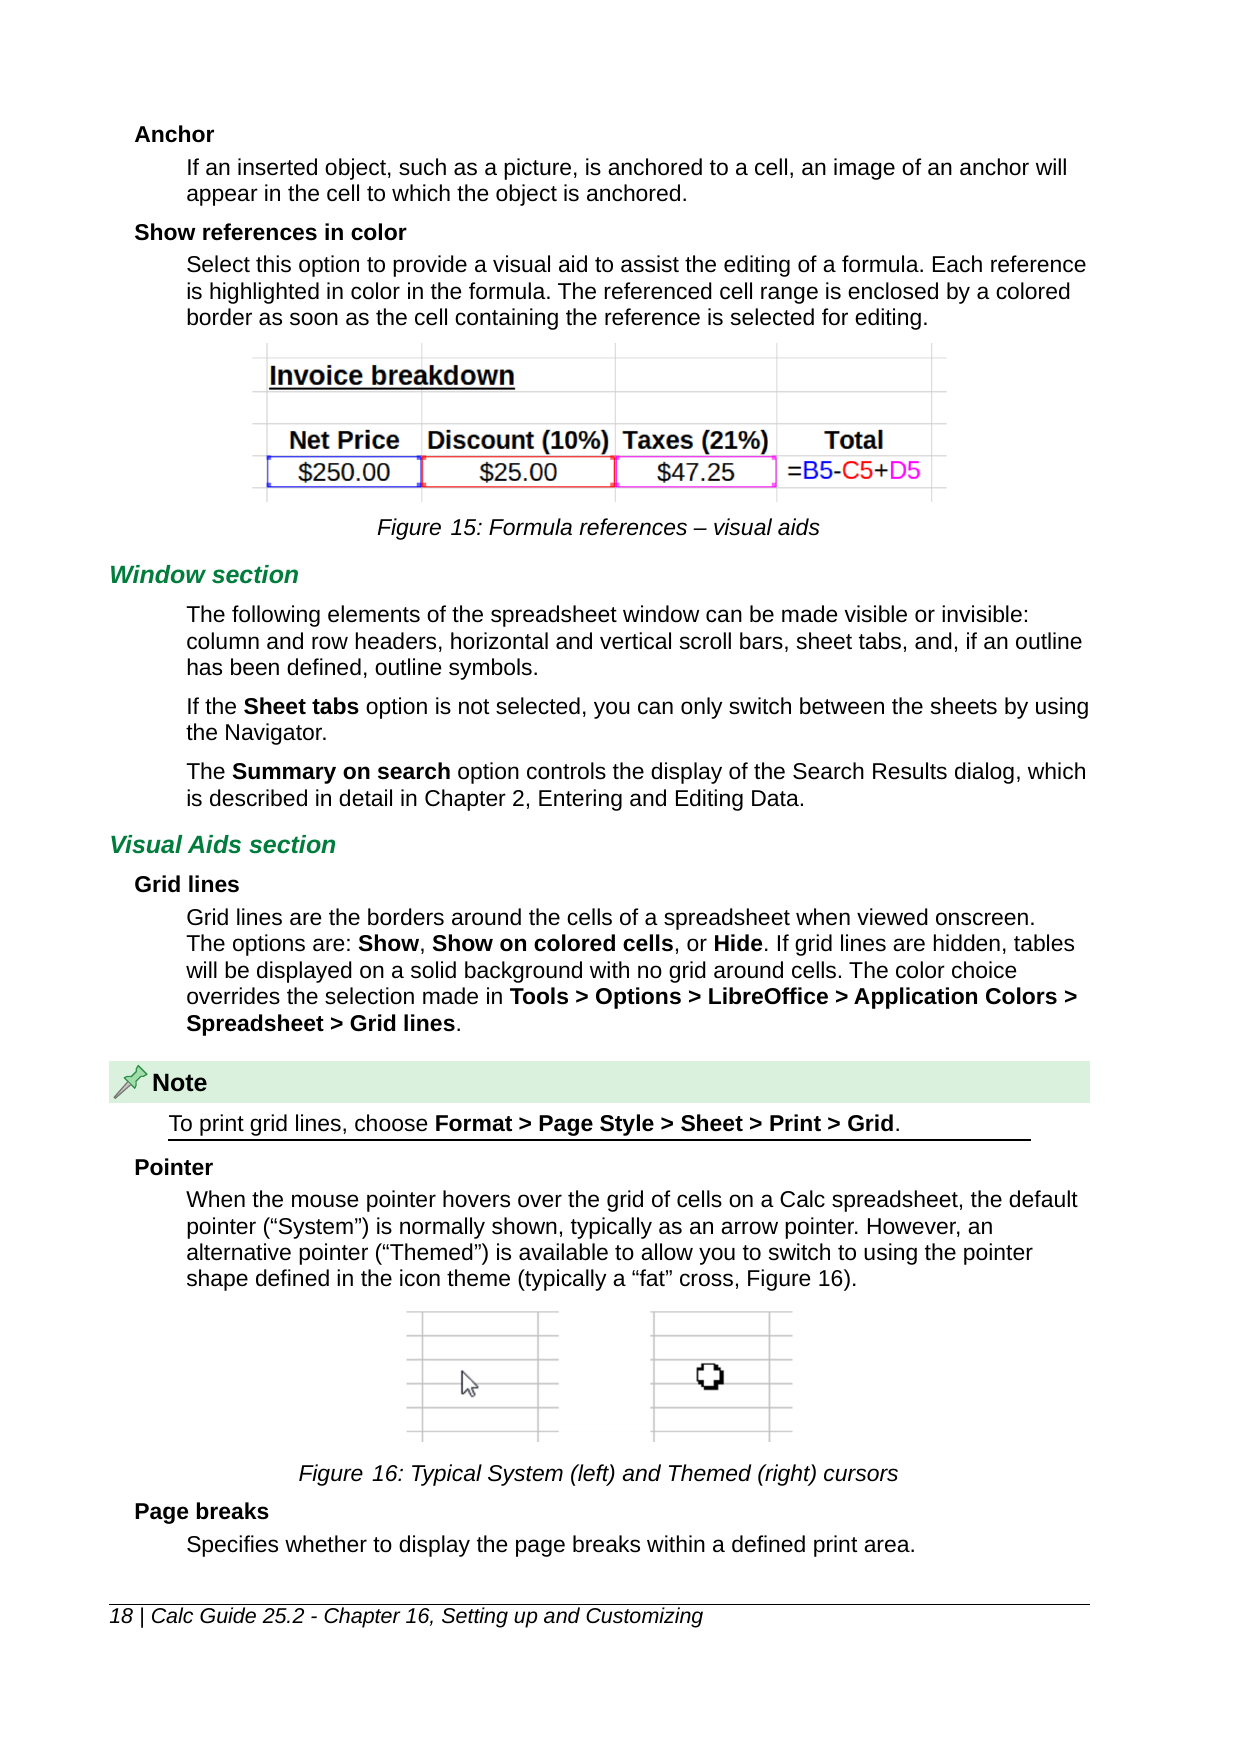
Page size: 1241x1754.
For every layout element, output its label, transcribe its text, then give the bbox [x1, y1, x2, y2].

text To print grid lines, choose Format > Page Style > Sheet > Print > Grid. [168, 1110, 1031, 1139]
text Pointer [134, 1154, 1090, 1180]
picture [400, 1304, 799, 1447]
text The following elements of the spreadsheet window can be made visible or invisible: column and row headers, horizontal and vertical scroll bars, sheet tabs, and, if an outline has been defined, outline symbols. [186, 601, 1090, 680]
text Anchor [134, 121, 1090, 147]
text If an inserted object, such as a picture, is anchored to a cell, an image of an anchor will appear in the cell to which the object is anchored. [186, 154, 1090, 206]
text Specifies whether to display the page breaks within a defined print area. [186, 1531, 1090, 1557]
text If the Sheet tabs option is not selected, you can only switch between the sheets by using the Navigator. [186, 693, 1090, 746]
text Select this option to provide a visual aid to assist the editing of a formula. Each reference is highlighted in color in the formula. The referenced cell range is enclosed by a colored border as soon as the cell containing the reference is selected for editing. [186, 251, 1090, 331]
text Page breaks [134, 1498, 1090, 1524]
text Grid lines are the borders around the cells of a spreadsheet when viewed onscreen. The options are: Show, Show on colored cells, or Hide. If grid lines are hidden, tables will be displayed on a solid background with no grid around cells. The color choice overrides the selection made in Tools > Options > LibreOffice > Application Colors > Spreadsheet > Grid lines. [186, 904, 1090, 1036]
text Figure 15: Formula references – visual aids [252, 514, 947, 541]
text The Summary on search option controls the display of the Search Results dialog, which is described in detail in Chapter 2, Entering and Editing Data. [186, 758, 1090, 811]
picture [252, 343, 947, 502]
text Show references in color [134, 219, 1090, 245]
subtitle Note [151, 1061, 1090, 1103]
text Grid lines [134, 871, 1090, 898]
text When the mouse pointer hovers over the grid of cells on a Calc spreadsheet, the default pointer (“System”) is normally shown, typically as an arrow pointer. However, an alternative pointer (“Themed”) is available to allow you to switch to using the pointer shape defined in the icon theme (typically a “fat” cross, Figure 16). [186, 1186, 1090, 1292]
subtitle Window section [109, 560, 1090, 589]
subtitle Visual Aids section [109, 830, 1090, 859]
text Figure 16: Typical System (left) and Themed (right) cursors [298, 1459, 901, 1486]
